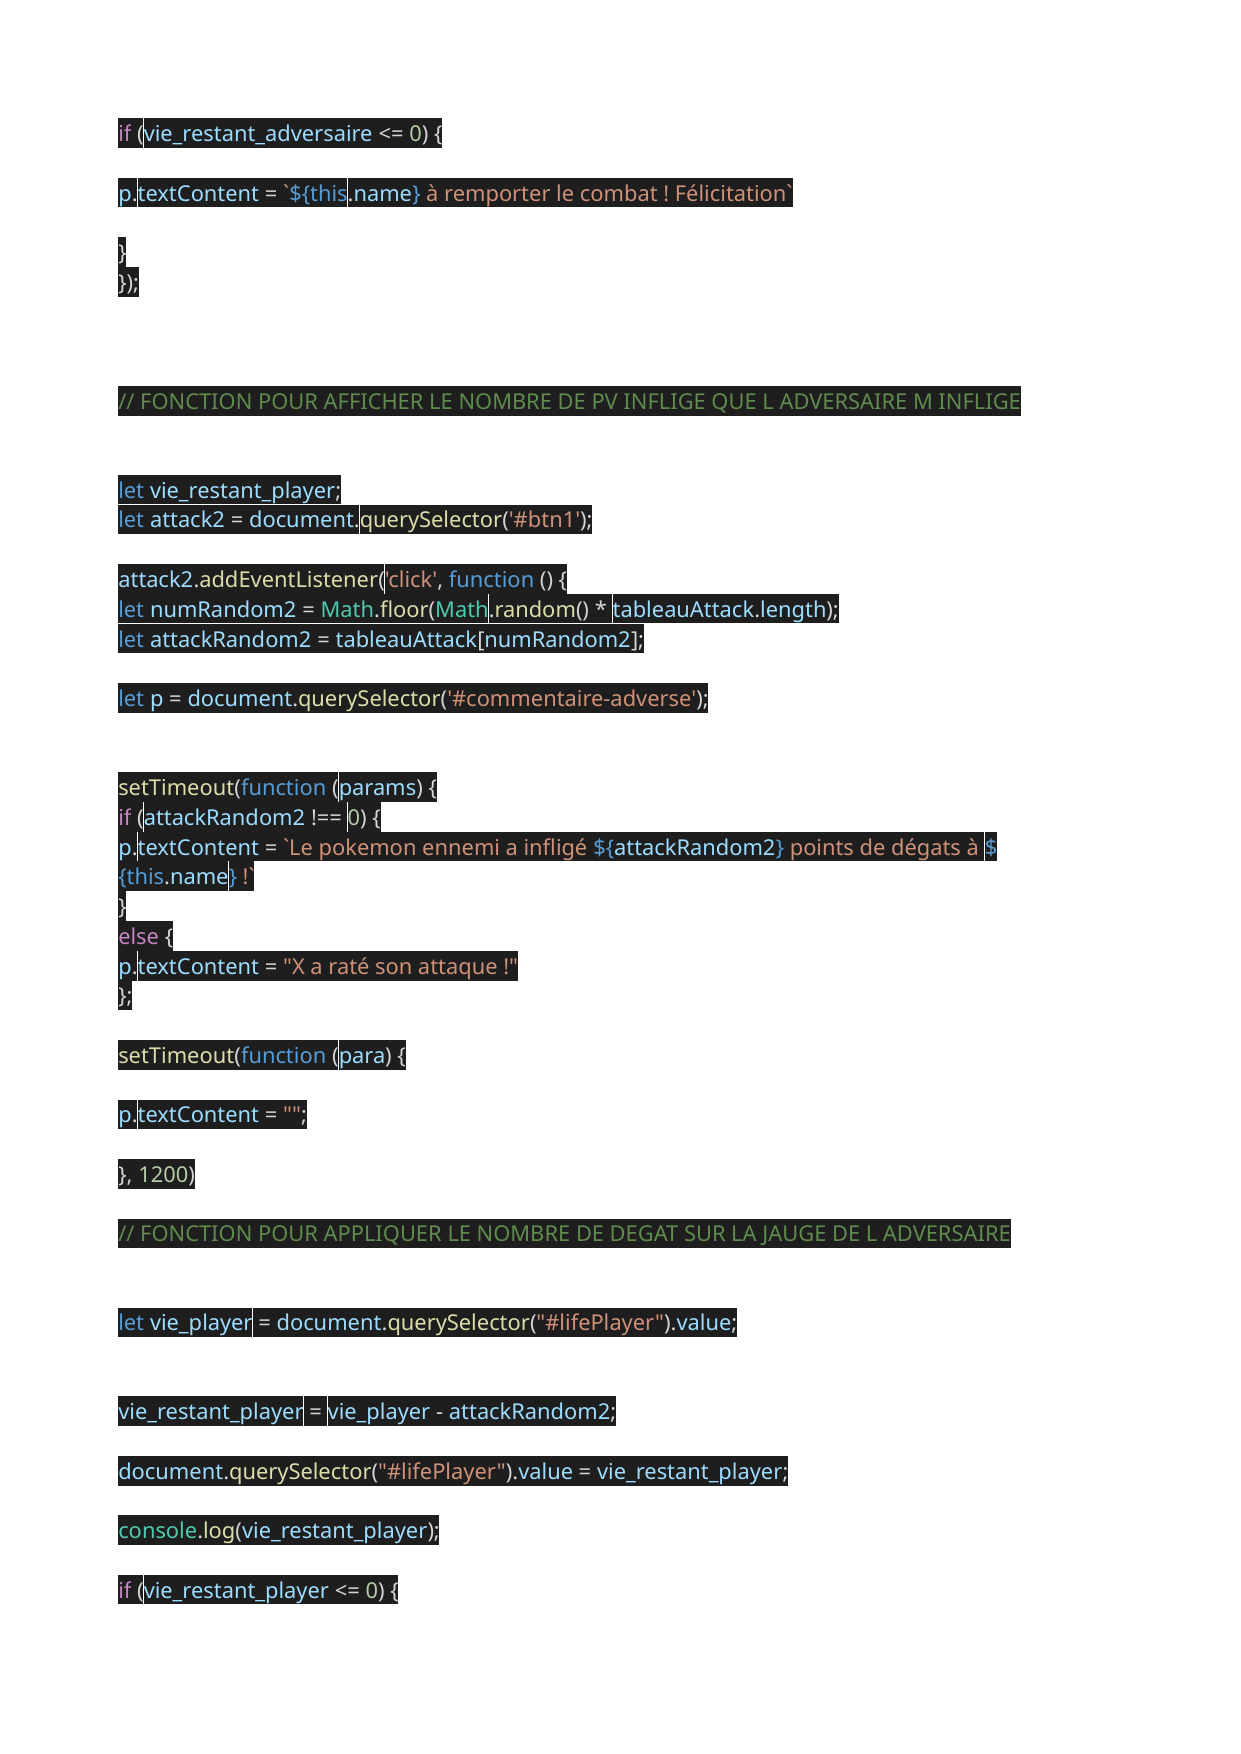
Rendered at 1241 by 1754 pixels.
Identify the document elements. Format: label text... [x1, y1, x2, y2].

text let vie_player = document.querySelector("#lifePlayer").value; [118, 1307, 1122, 1337]
text attack2.addEventListener('click', function () { [118, 564, 1122, 594]
text else { [118, 921, 1122, 951]
text } [118, 891, 1122, 921]
text if (attackRandom2 !== 0) { [118, 802, 1122, 832]
text }, 1200) [118, 1159, 1122, 1189]
text document.querySelector("#lifePlayer").value = vie_restant_player; [118, 1456, 1122, 1486]
text vie_restant_player = vie_player - attackRandom2; [118, 1396, 1122, 1426]
text let p = document.querySelector('#commentaire-adverse'); [118, 683, 1122, 713]
text // FONCTION POUR APPLIQUER LE NOMBRE DE DEGAT SUR LA JAUGE DE L ADVERSAIRE [118, 1218, 1122, 1248]
text } [118, 237, 1122, 267]
text let vie_restant_player; [118, 475, 1122, 504]
text setTimeout(function (para) { [118, 1040, 1122, 1070]
text }); [118, 267, 1122, 297]
text if (vie_restant_player <= 0) { [118, 1575, 1122, 1604]
text }; [118, 981, 1122, 1010]
text setTimeout(function (params) { [118, 772, 1122, 802]
text p.textContent = `${this.name} à remporter le combat ! Félicitation` [118, 178, 1122, 207]
text // FONCTION POUR AFFICHER LE NOMBRE DE PV INFLIGE QUE L ADVERSAIRE M INFLIGE [118, 386, 1122, 416]
text console.log(vie_restant_player); [118, 1515, 1122, 1545]
text let attack2 = document.querySelector('#btn1'); [118, 504, 1122, 534]
text p.textContent = "X a raté son attaque !" [118, 951, 1122, 981]
text p.textContent = `Le pokemon ennemi a infligé ${attackRandom2} points de dégats à ${this.name} !` [118, 832, 1122, 891]
text let attackRandom2 = tableauAttack[numRandom2]; [118, 623, 1122, 653]
text let numRandom2 = Math.floor(Math.random() * tableauAttack.length); [118, 594, 1122, 623]
text if (vie_restant_adversaire <= 0) { [118, 118, 1122, 148]
text p.textContent = ""; [118, 1099, 1122, 1129]
